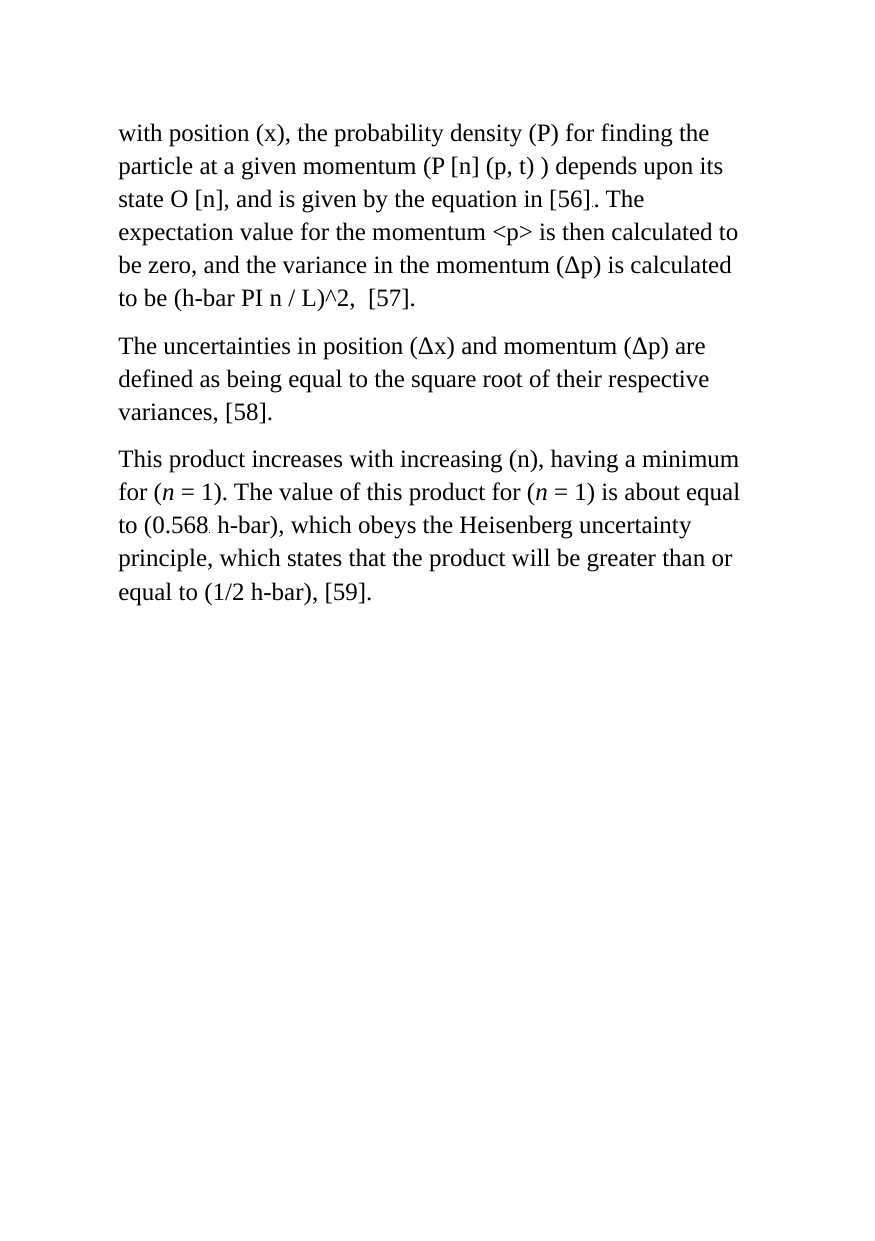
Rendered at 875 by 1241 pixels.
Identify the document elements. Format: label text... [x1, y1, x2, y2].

text The uncertainties in position (Δx) and momentum (Δp) are defined as being equal to the square root of their respective variances, [58]. [118, 331, 756, 426]
text This product increases with increasing (n), having a minimum for (n = 1). The value of this product for (n = 1) is about equal to (0.568 h-bar), which obeys the Heisenberg uncertainty principle, which states that the product will be greater than or equal to (1/2 h-bar), [59]. [118, 444, 756, 605]
text with position (x), the probability density (P) for finding the particle at a given momentum (P [n] (p, t) ) depends upon its state O [n], and is given by the equation in [56]. The expectation value for the momentum <p> is then calculated to be zero, and the variance in the momentum (Δp) is calculated to be (h-bar PI n / L)^2, [57]. [118, 118, 756, 312]
